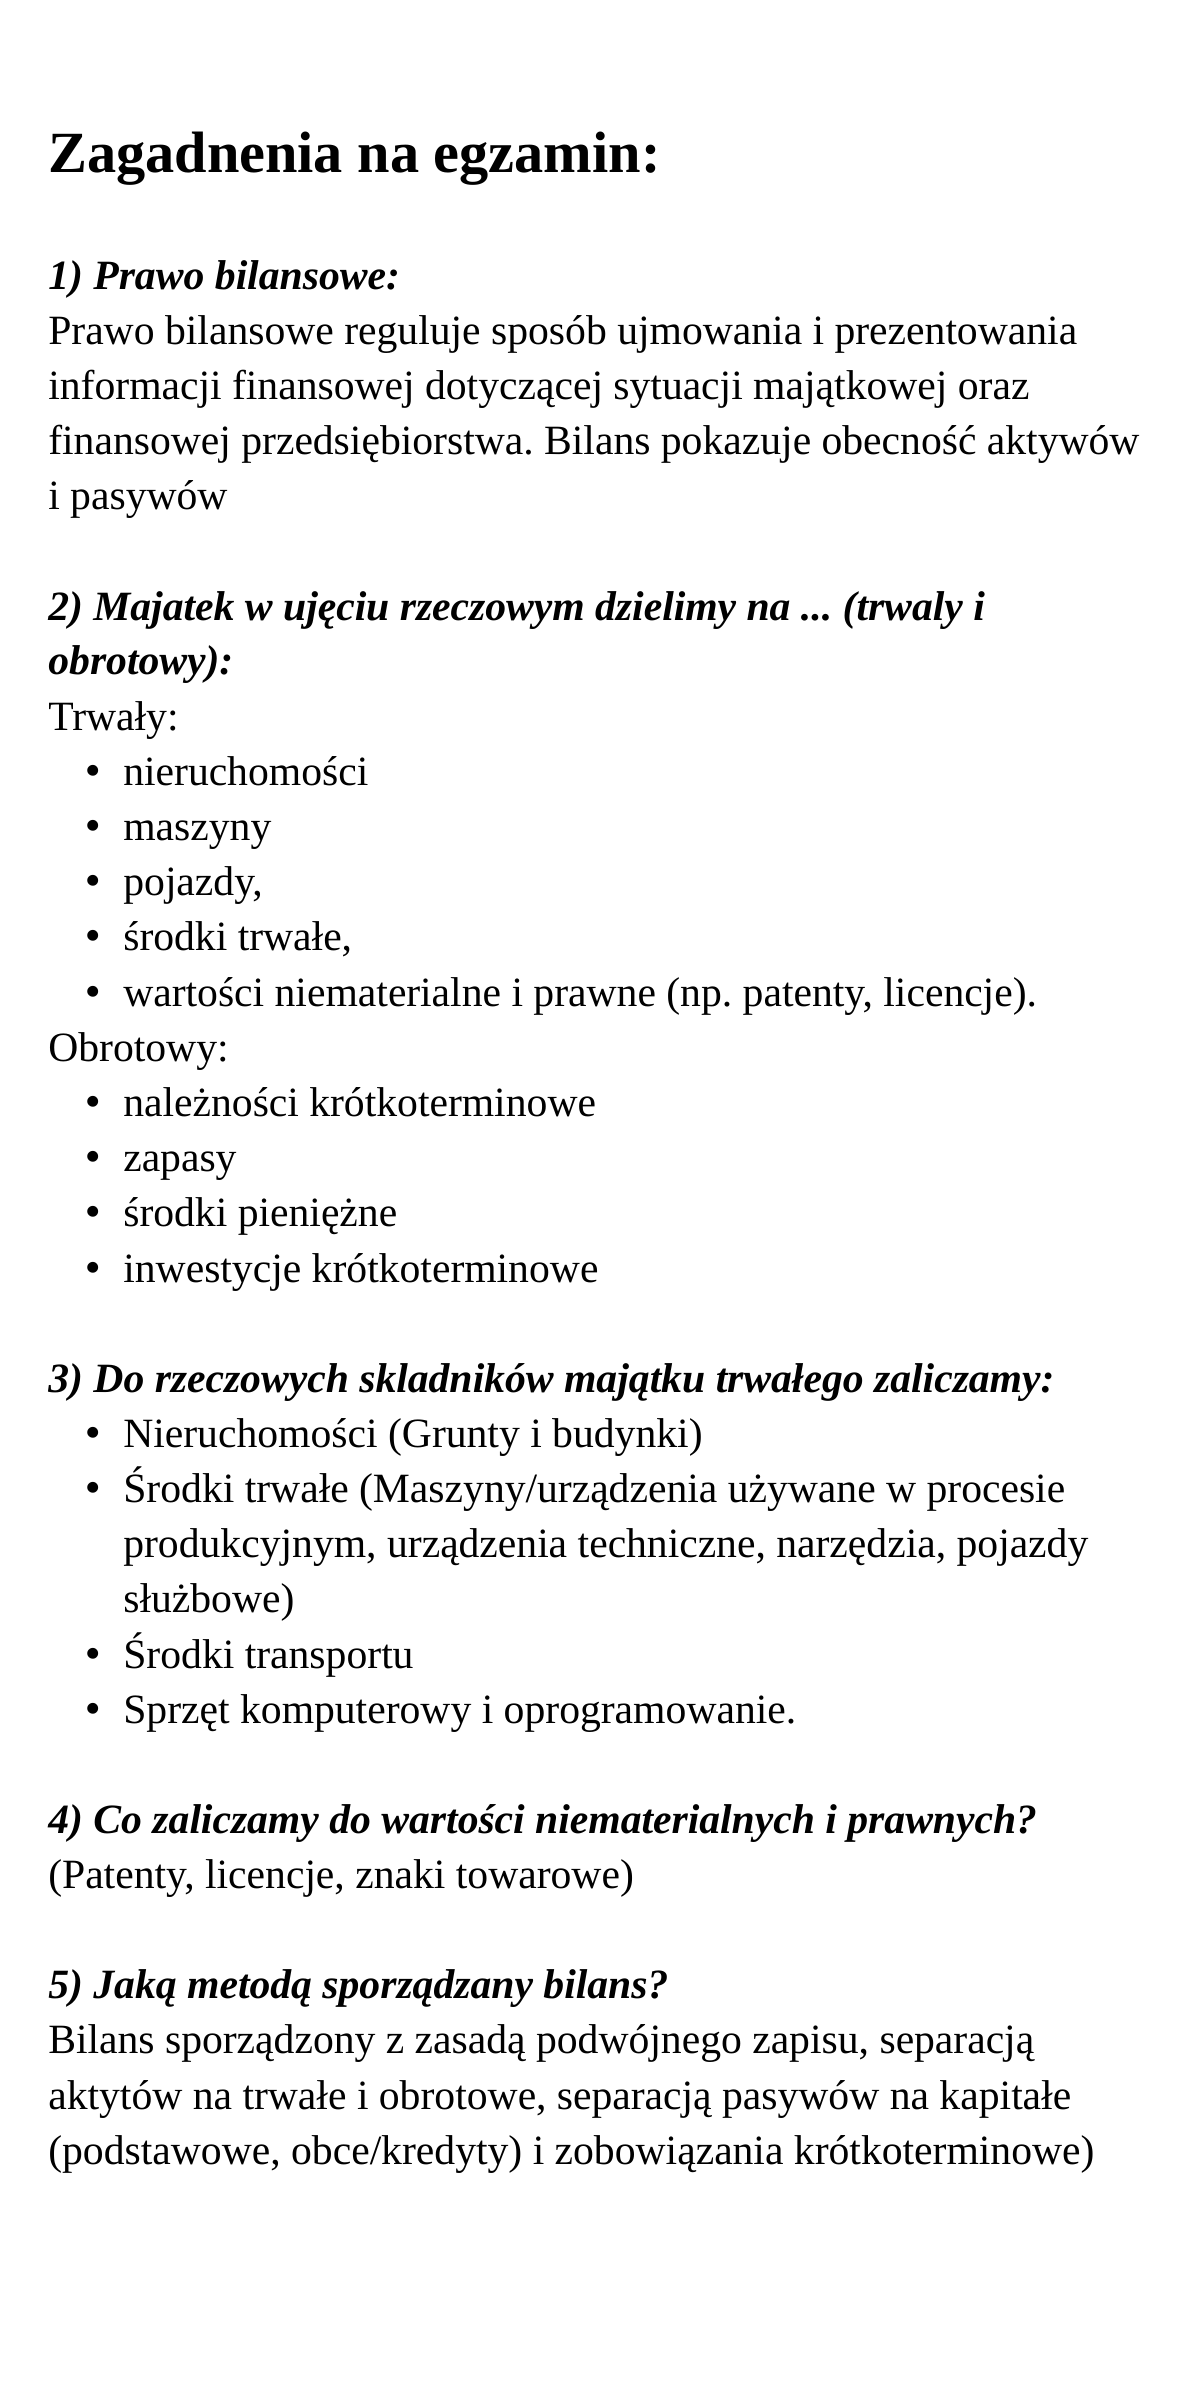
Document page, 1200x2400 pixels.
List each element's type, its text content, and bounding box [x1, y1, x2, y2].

list Środki trwałe (Maszyny/urządzenia używane w procesie produkcyjnym, urządzenia techniczne, narzędzia, pojazdy służbowe) [86, 1464, 1144, 1622]
list maszyny [86, 801, 1144, 849]
text 5) Jaką metodą sporządzany bilans? [48, 1960, 1144, 2008]
text Trwały: [48, 691, 1144, 739]
list środki pieniężne [86, 1188, 1144, 1236]
text 4) Co zaliczamy do wartości niematerialnych i prawnych? (Patenty, licencje, znaki towarowe) [48, 1794, 1144, 1898]
list należności krótkoterminowe [86, 1077, 1144, 1125]
list inwestycje krótkoterminowe [86, 1243, 1144, 1291]
list nieruchomości [86, 746, 1144, 794]
text Bilans sporządzony z zasadą podwójnego zapisu, separacją aktytów na trwałe i obrotowe, separacją pasywów na kapitałe (podstawowe, obce/kredyty) i zobowiązania krótkoterminowe) [48, 2015, 1144, 2173]
list Nieruchomości (Grunty i budynki) [86, 1408, 1144, 1456]
text 3) Do rzeczowych skladników majątku trwałego zaliczamy: [48, 1353, 1144, 1401]
list zapasy [86, 1133, 1144, 1181]
list środki trwałe, [86, 912, 1144, 960]
text Prawo bilansowe reguluje sposób ujmowania i prezentowania informacji finansowej dotyczącej sytuacji majątkowej oraz finansowej przedsiębiorstwa. Bilans pokazuje obecność aktywów i pasywów [48, 305, 1144, 519]
list wartości niematerialne i prawne (np. patenty, licencje). [86, 967, 1144, 1015]
text Obrotowy: [48, 1022, 1144, 1070]
list pojazdy, [86, 857, 1144, 905]
list Sprzęt komputerowy i oprogramowanie. [86, 1684, 1144, 1732]
text Zagadnenia na egzamin: [48, 118, 1144, 185]
text 2) Majatek w ujęciu rzeczowym dzielimy na ... (trwaly i obrotowy): [48, 581, 1144, 684]
list Środki transportu [86, 1629, 1144, 1677]
text 1) Prawo bilansowe: [48, 250, 1144, 298]
